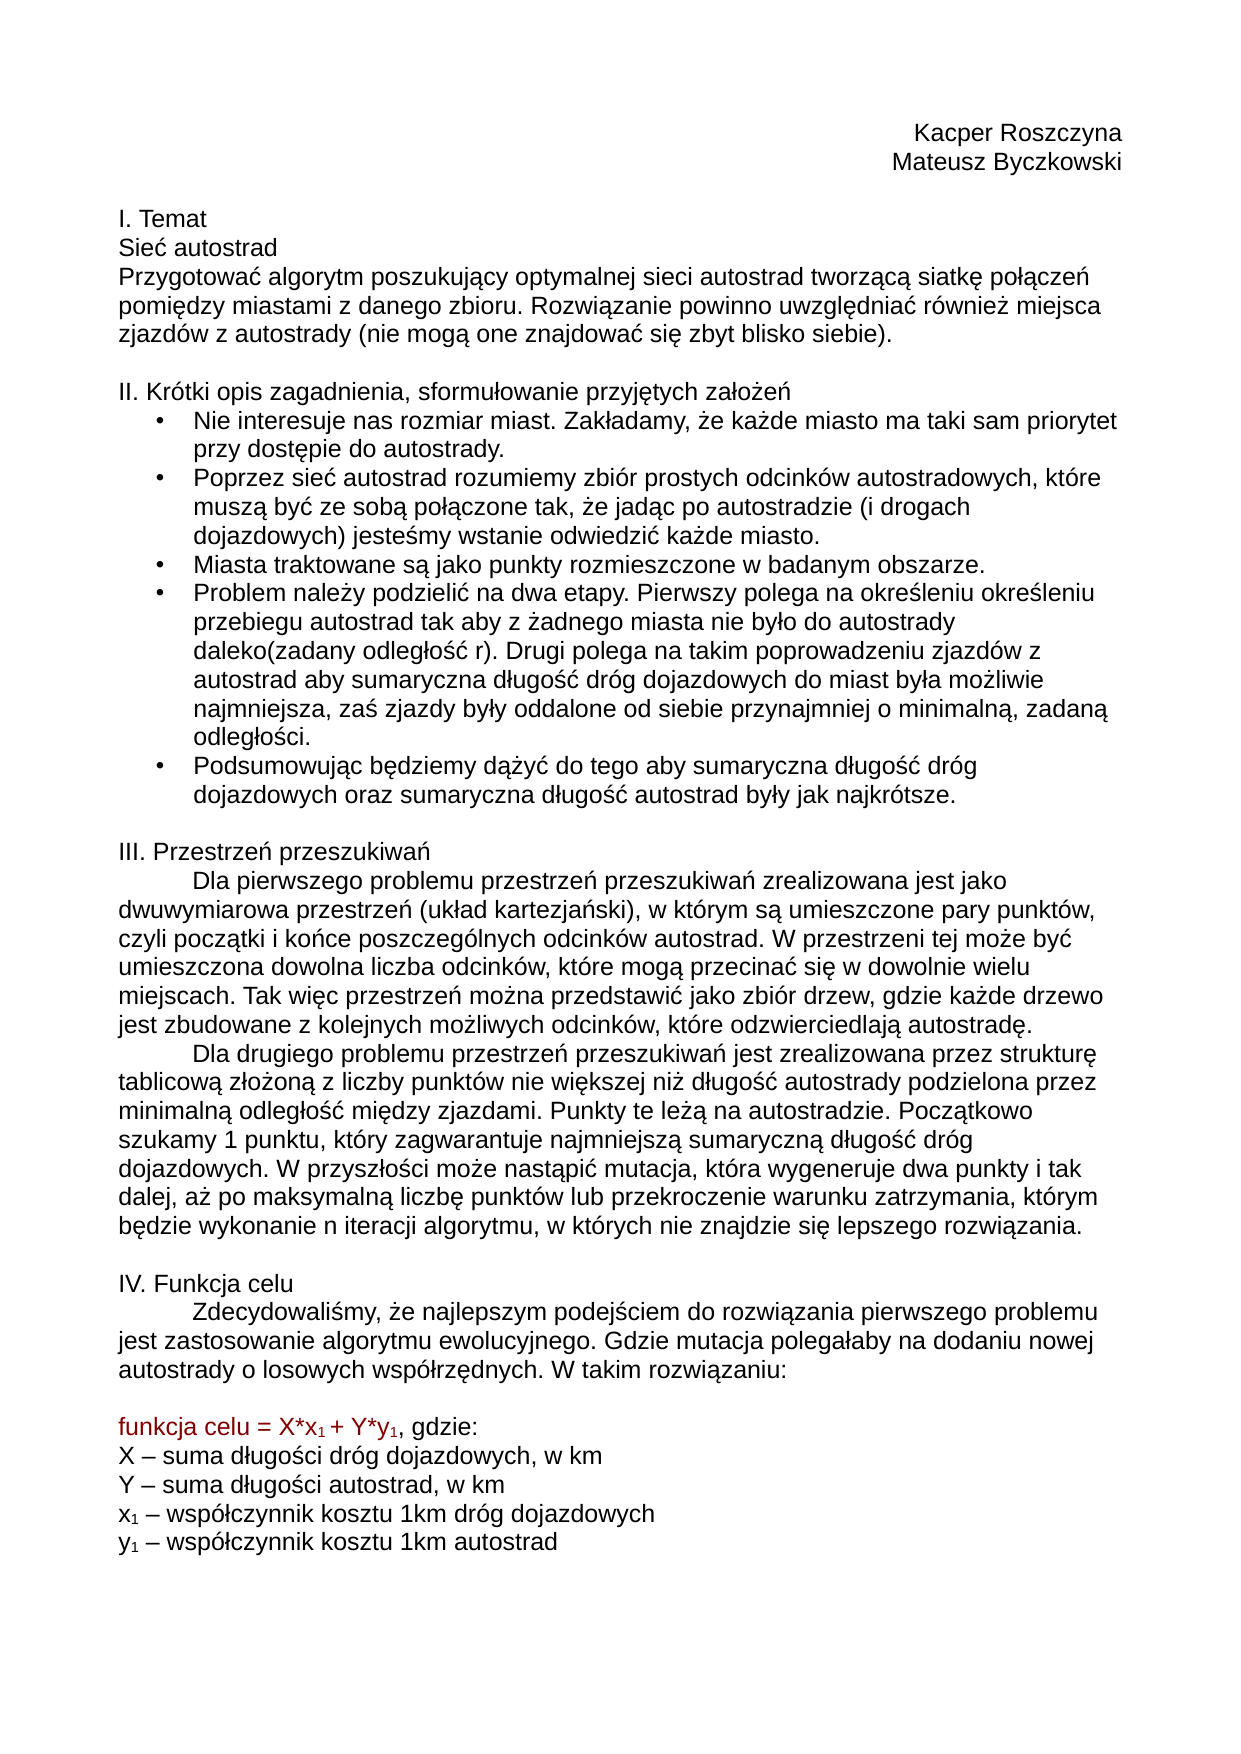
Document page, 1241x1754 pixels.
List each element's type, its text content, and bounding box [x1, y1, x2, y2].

text Dla drugiego problemu przestrzeń przeszukiwań jest zrealizowana przez strukturę tablicową złożoną z liczby punktów nie większej niż długość autostrady podzielona przez minimalną odległość między zjazdami. Punkty te leżą na autostradzie. Początkowo szukamy 1 punktu, który zagwarantuje najmniejszą sumaryczną długość dróg dojazdowych. W przyszłości może nastąpić mutacja, która wygeneruje dwa punkty i tak dalej, aż po maksymalną liczbę punktów lub przekroczenie warunku zatrzymania, którym będzie wykonanie n iteracji algorytmu, w których nie znajdzie się lepszego rozwiązania. [118, 1039, 1122, 1240]
text Przygotować algorytm poszukujący optymalnej sieci autostrad tworzącą siatkę połączeń pomiędzy miastami z danego zbioru. Rozwiązanie powinno uwzględniać również miejsca zjazdów z autostrady (nie mogą one znajdować się zbyt blisko siebie). [118, 262, 1122, 348]
text Zdecydowaliśmy, że najlepszym podejściem do rozwiązania pierwszego problemu jest zastosowanie algorytmu ewolucyjnego. Gdzie mutacja polegałaby na dodaniu nowej autostrady o losowych współrzędnych. W takim rozwiązaniu: [118, 1297, 1122, 1384]
text Kacper Roszczyna [118, 118, 1122, 147]
text x1 – współczynnik kosztu 1km dróg dojazdowych [118, 1499, 1122, 1527]
text Dla pierwszego problemu przestrzeń przeszukiwań zrealizowana jest jako dwuwymiarowa przestrzeń (układ kartezjański), w którym są umieszczone pary punktów, czyli początki i końce poszczególnych odcinków autostrad. W przestrzeni tej może być umieszczona dowolna liczba odcinków, które mogą przecinać się w dowolnie wielu miejscach. Tak więc przestrzeń można przedstawić jako zbiór drzew, gdzie każde drzewo jest zbudowane z kolejnych możliwych odcinków, które odzwierciedlają autostradę. [118, 866, 1122, 1039]
list Miasta traktowane są jako punkty rozmieszczone w badanym obszarze. [156, 549, 1122, 578]
text X – suma długości dróg dojazdowych, w km [118, 1441, 1122, 1470]
text Mateusz Byczkowski [118, 147, 1122, 176]
text I. Temat [118, 204, 1122, 233]
text III. Przestrzeń przeszukiwań [118, 837, 1122, 866]
list Poprzez sieć autostrad rozumiemy zbiór prostych odcinków autostradowych, które muszą być ze sobą połączone tak, że jadąc po autostradzie (i drogach dojazdowych) jesteśmy wstanie odwiedzić każde miasto. [156, 463, 1122, 549]
text y1 – współczynnik kosztu 1km autostrad [118, 1527, 1122, 1556]
text II. Krótki opis zagadnienia, sformułowanie przyjętych założeń [118, 377, 1122, 406]
list Nie interesuje nas rozmiar miast. Zakładamy, że każde miasto ma taki sam priorytet przy dostępie do autostrady. [156, 406, 1122, 463]
text IV. Funkcja celu [118, 1269, 1122, 1297]
text Y – suma długości autostrad, w km [118, 1470, 1122, 1499]
text Sieć autostrad [118, 233, 1122, 262]
list Podsumowując będziemy dążyć do tego aby sumaryczna długość dróg dojazdowych oraz sumaryczna długość autostrad były jak najkrótsze. [156, 751, 1122, 809]
text funkcja celu = X*x1 + Y*y1, gdzie: [118, 1412, 1122, 1441]
list Problem należy podzielić na dwa etapy. Pierwszy polega na określeniu określeniu przebiegu autostrad tak aby z żadnego miasta nie było do autostrady daleko(zadany odległość r). Drugi polega na takim poprowadzeniu zjazdów z autostrad aby sumaryczna długość dróg dojazdowych do miast była możliwie najmniejsza, zaś zjazdy były oddalone od siebie przynajmniej o minimalną, zadaną odległości. [156, 578, 1122, 751]
